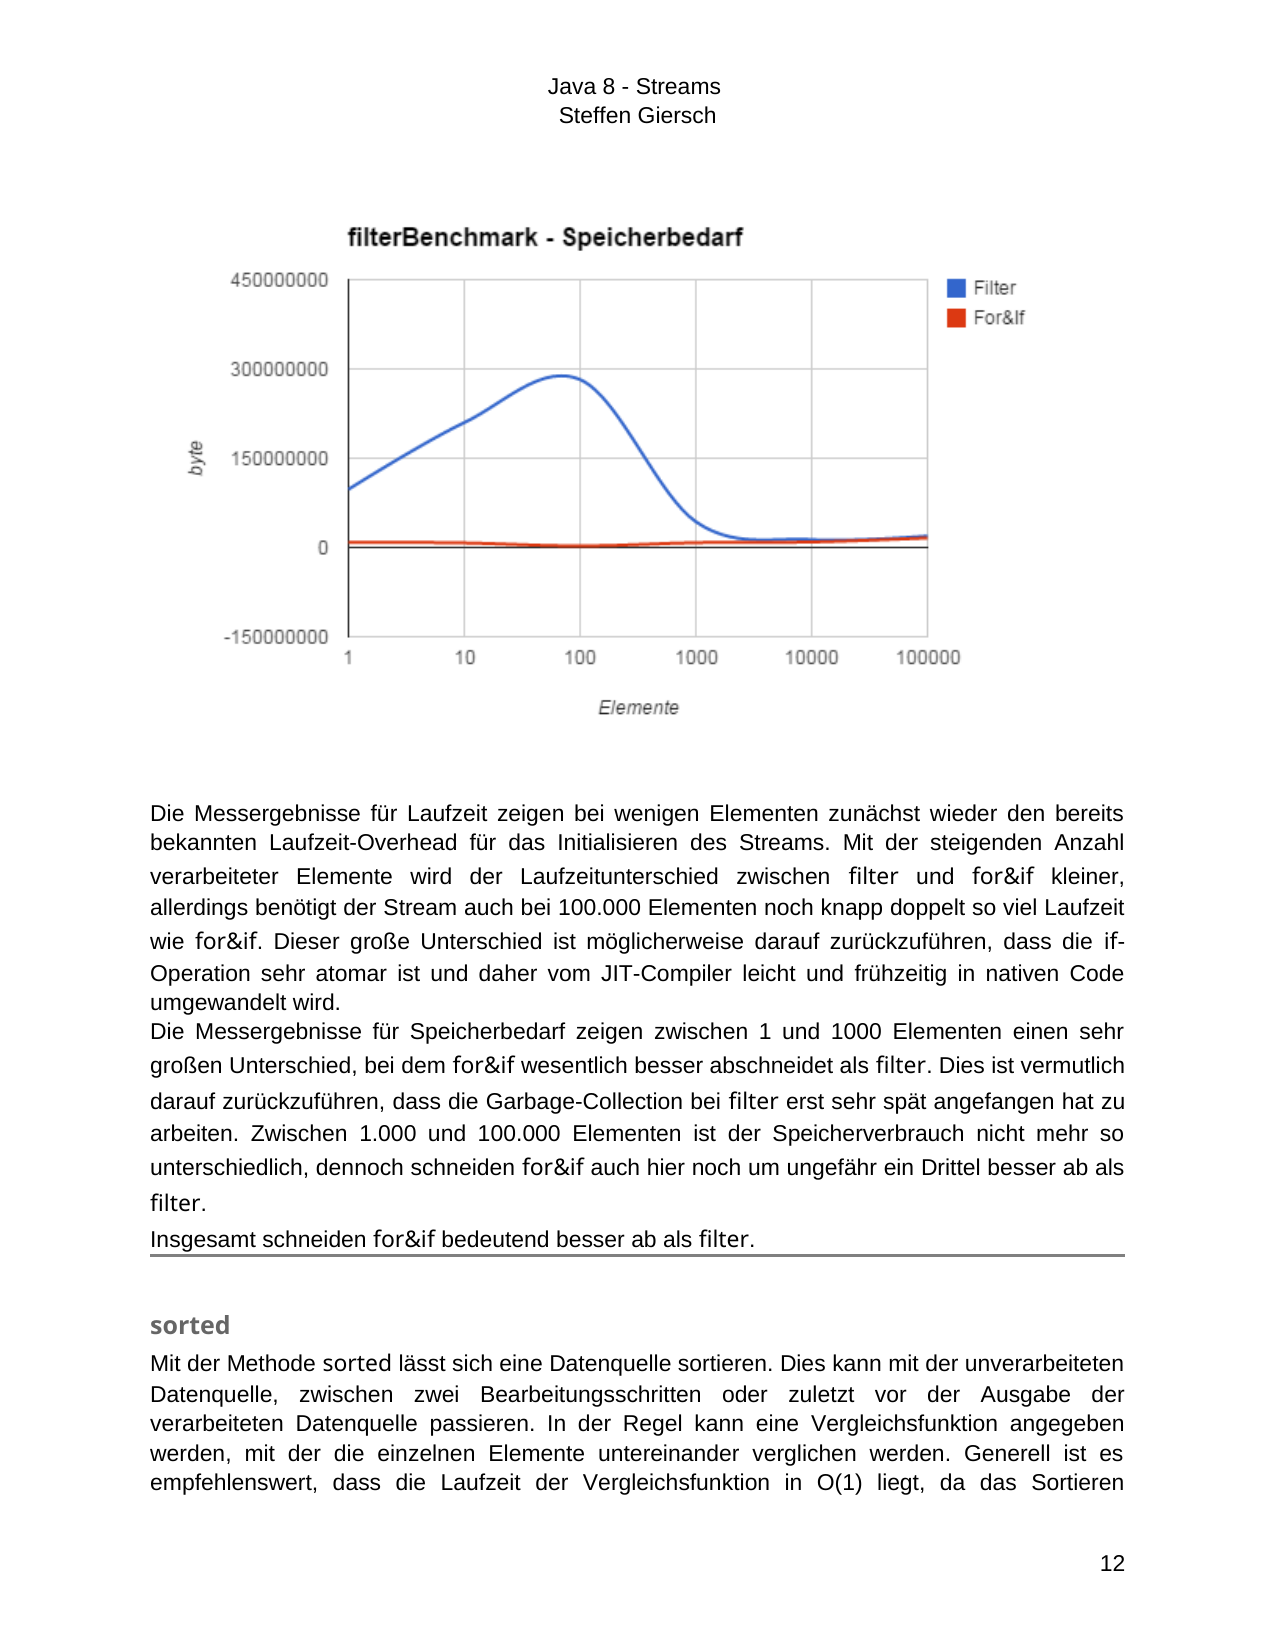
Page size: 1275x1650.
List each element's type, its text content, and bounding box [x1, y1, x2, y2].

text Insgesamt schneiden for&if bedeutend besser ab als filter. [150, 1222, 1125, 1254]
text Die Messergebnisse für Speicherbedarf zeigen zwischen 1 und 1000 Elementen einen sehr großen Unterschied, bei dem for&if wesentlich besser abschneidet als filter. Dies ist vermutlich darauf zurückzuführen, dass die Garbage-Collection bei filter erst sehr spät angefangen hat zu arbeiten. Zwischen 1.000 und 100.000 Elementen ist der Speicherverbrauch nicht mehr so unterschiedlich, dennoch schneiden for&if auch hier noch um ungefähr ein Drittel besser ab als filter. [150, 1019, 1125, 1218]
picture [168, 168, 1107, 749]
text Die Messergebnisse für Laufzeit zeigen bei wenigen Elementen zunächst wieder den bereits bekannten Laufzeit-Overhead für das Initialisieren des Streams. Mit der steigenden Anzahl verarbeiteter Elemente wird der Laufzeitunterschied zwischen filter und for&if kleiner, allerdings benötigt der Stream auch bei 100.000 Elementen noch knapp doppelt so viel Laufzeit wie for&if. Dieser große Unterschied ist möglicherweise darauf zurückzuführen, dass die if-Operation sehr atomar ist und daher vom JIT-Compiler leicht und frühzeitig in nativen Code umgewandelt wird. [150, 800, 1125, 1015]
subtitle sorted [150, 1308, 1125, 1342]
text Mit der Methode sorted lässt sich eine Datenquelle sortieren. Dies kann mit der unverarbeiteten Datenquelle, zwischen zwei Bearbeitungsschritten oder zuletzt vor der Ausgabe der verarbeiteten Datenquelle passieren. In der Regel kann eine Vergleichsfunktion angegeben werden, mit der die einzelnen Elemente untereinander verglichen werden. Generell ist es empfehlenswert, dass die Laufzeit der Vergleichsfunktion in O(1) liegt, da das Sortieren [150, 1347, 1125, 1496]
